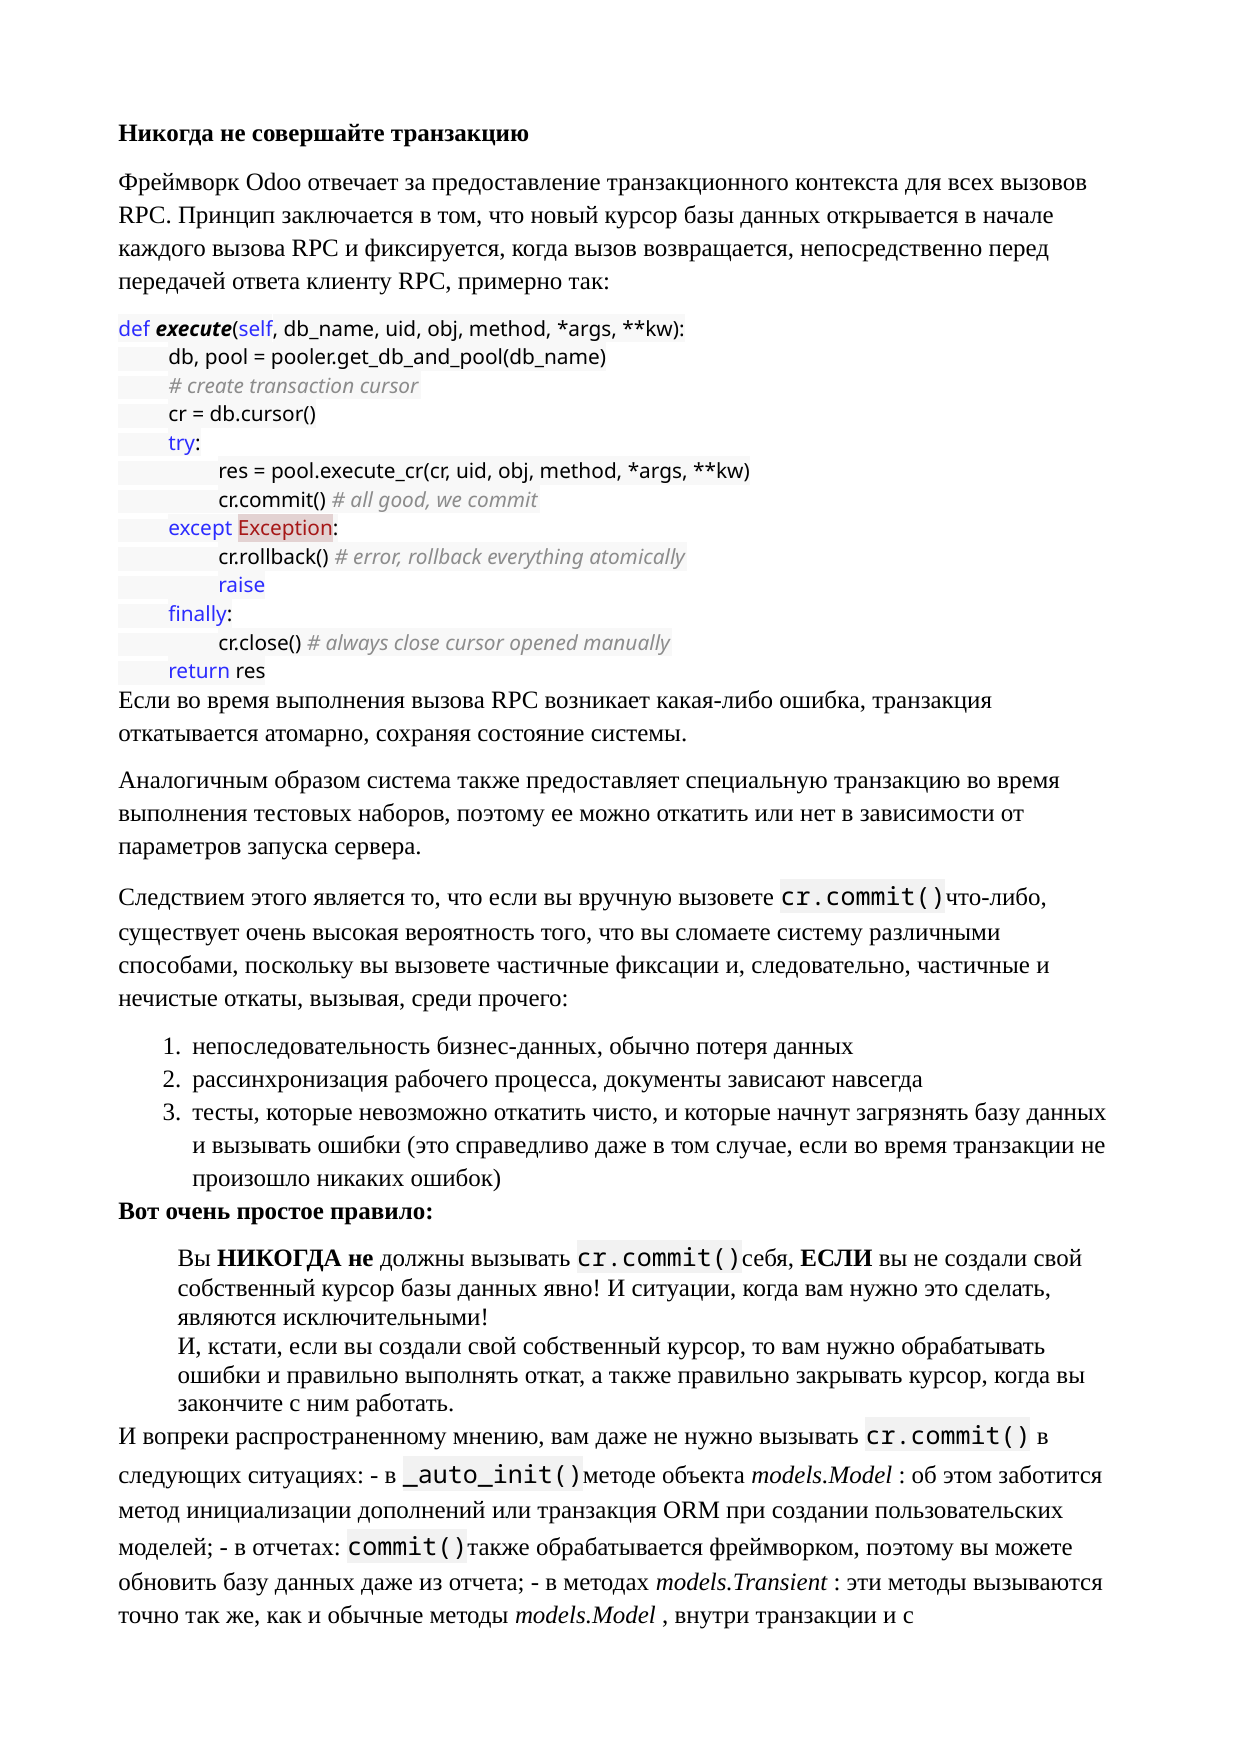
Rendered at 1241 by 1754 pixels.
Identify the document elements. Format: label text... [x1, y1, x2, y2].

list И, кстати, если вы создали свой собственный курсор, то вам нужно обрабатывать ошибки и правильно выполнять откат, а также правильно закрывать курсор, когда вы закончите с ним работать. [177, 1331, 1122, 1417]
subtitle Никогда не совершайте транзакцию [118, 118, 1122, 147]
text Следствием этого является то, что если вы вручную вызовете cr.commit()что-либо, существует очень высокая вероятность того, что вы сломаете систему различными способами, поскольку вы вызовете частичные фиксации и, следовательно, частичные и нечистые откаты, вызывая, среди прочего: [118, 879, 1122, 1012]
list рассинхронизация рабочего процесса, документы зависают навсегда [162, 1064, 1122, 1093]
list Вы НИКОГДА не должны вызывать cr.commit()себя, ЕСЛИ вы не создали свой собственный курсор базы данных явно! И ситуации, когда вам нужно это сделать, являются исключительными! [177, 1239, 1122, 1331]
text except Exception: [118, 513, 1122, 542]
text finally: [118, 599, 1122, 628]
text Фреймворк Odoo отвечает за предоставление транзакционного контекста для всех вызовов RPC. Принцип заключается в том, что новый курсор базы данных открывается в начале каждого вызова RPC и фиксируется, когда вызов возвращается, непосредственно перед передачей ответа клиенту RPC, примерно так: [118, 167, 1122, 295]
text raise [118, 571, 1122, 599]
text try: [118, 428, 1122, 456]
list непоследовательность бизнес-данных, обычно потеря данных [162, 1031, 1122, 1060]
text Если во время выполнения вызова RPC возникает какая-либо ошибка, транзакция откатывается атомарно, сохраняя состояние системы. [118, 685, 1122, 747]
text cr = db.cursor() [118, 399, 1122, 428]
list тесты, которые невозможно откатить чисто, и которые начнут загрязнять базу данных и вызывать ошибки (это справедливо даже в том случае, если во время транзакции не произошло никаких ошибок) [162, 1097, 1122, 1192]
text cr.rollback() # error, rollback everything atomically [118, 542, 1122, 571]
text cr.close() # always close cursor opened manually [118, 628, 1122, 656]
subtitle Вот очень простое правило: [118, 1196, 1122, 1225]
text # create transaction cursor [118, 371, 1122, 399]
text И вопреки распространенному мнению, вам даже не нужно вызывать cr.commit() в следующих ситуациях: - в _auto_init()методе объекта models.Model : об этом заботится метод инициализации дополнений или транзакция ORM при создании пользовательских моделей; - в отчетах: commit()также обрабатывается фреймворком, поэтому вы можете обновить базу данных даже из отчета; - в методах models.Transient : эти методы вызываются точно так же, как и обычные методы models.Model , внутри транзакции и с [118, 1417, 1122, 1629]
text def execute(self, db_name, uid, obj, method, *args, **kw): [118, 314, 1122, 342]
text Аналогичным образом система также предоставляет специальную транзакцию во время выполнения тестовых наборов, поэтому ее можно откатить или нет в зависимости от параметров запуска сервера. [118, 765, 1122, 860]
text res = pool.execute_cr(cr, uid, obj, method, *args, **kw) [118, 456, 1122, 485]
text db, pool = pooler.get_db_and_pool(db_name) [118, 342, 1122, 371]
text cr.commit() # all good, we commit [118, 485, 1122, 513]
text return res [118, 656, 1122, 685]
